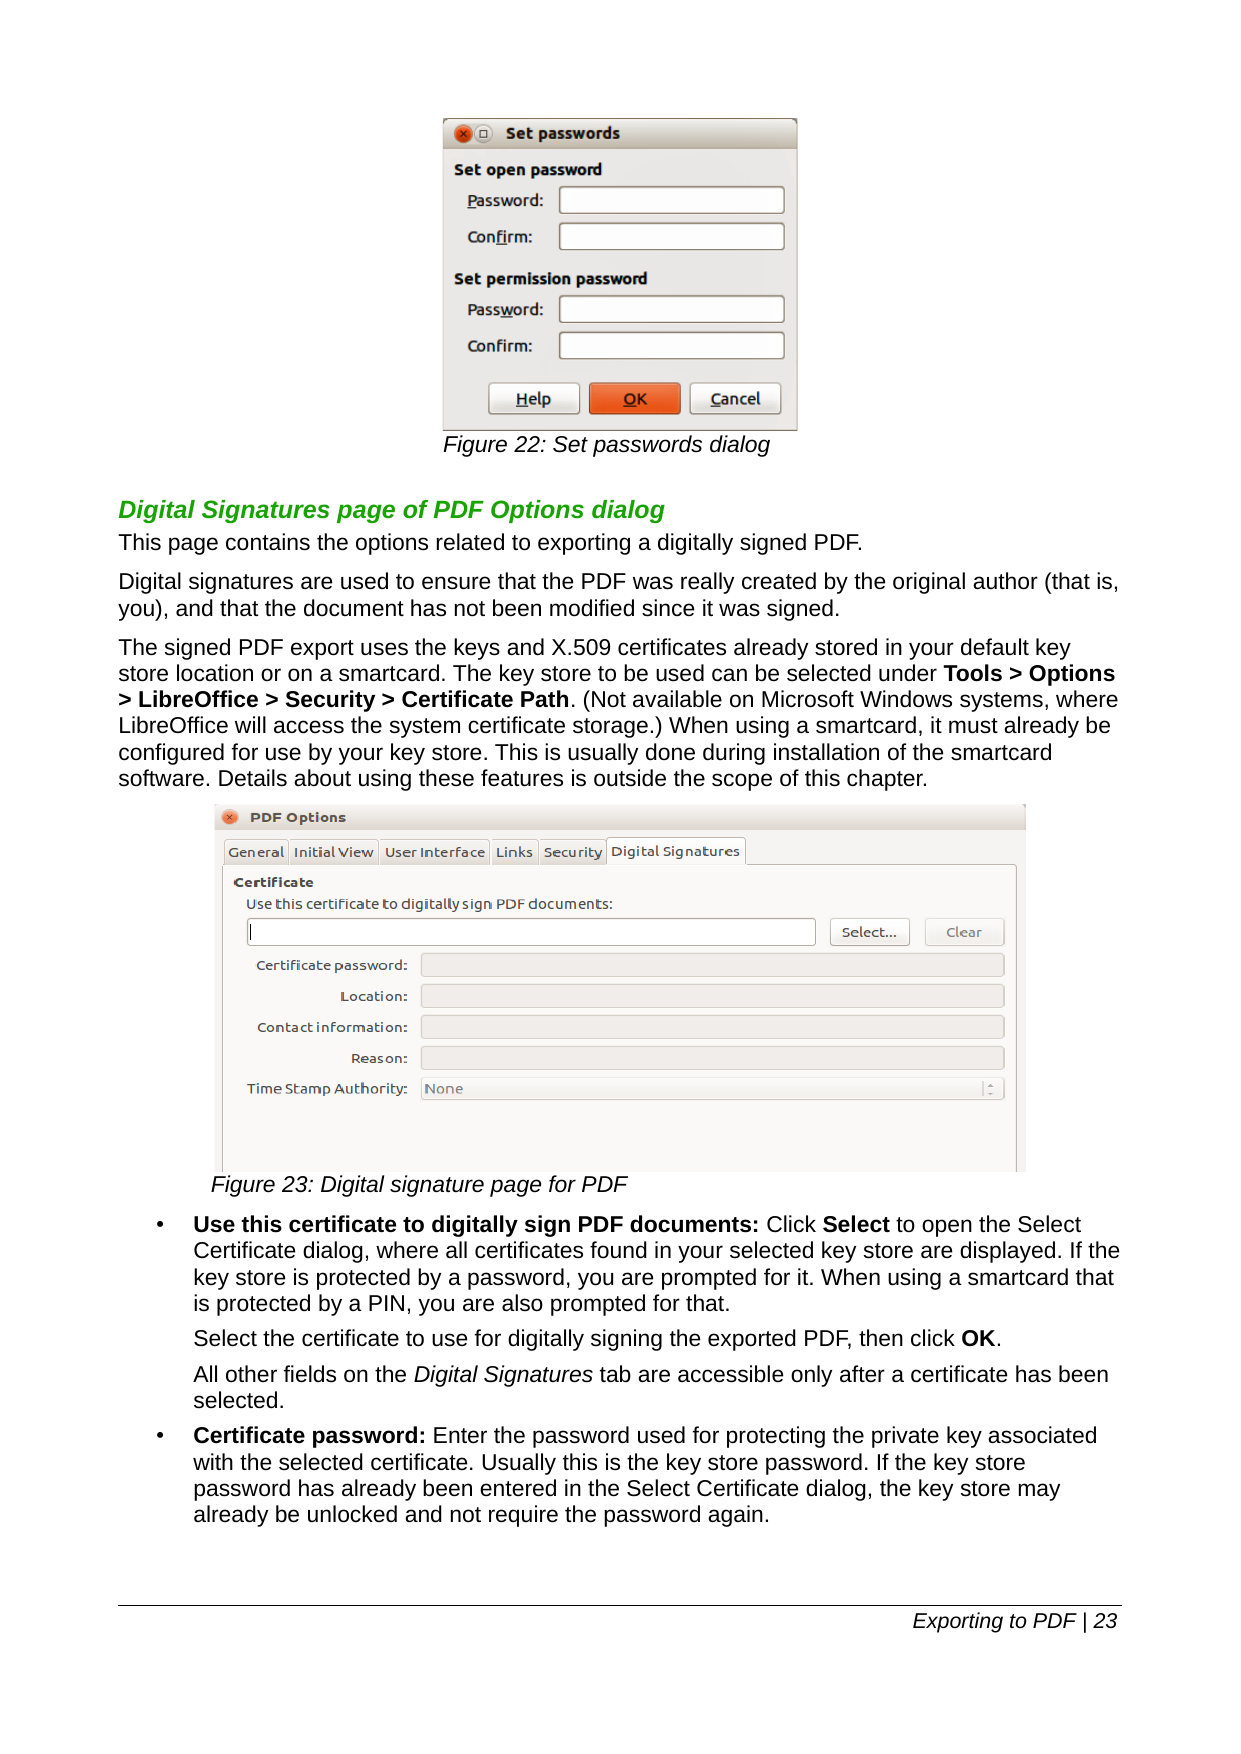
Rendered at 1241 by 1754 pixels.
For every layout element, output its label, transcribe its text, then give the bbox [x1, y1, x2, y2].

subtitle Digital Signatures page of PDF Options dialog [118, 495, 1122, 523]
picture [442, 118, 798, 431]
text The signed PDF export uses the keys and X.509 certificates already stored in your default key store location or on a smartcard. The key store to be used can be selected under Tools > Options > LibreOffice > Security > Certificate Path. (Not available on Microsoft Windows systems, where LibreOffice will access the system certificate storage.) When using a smartcard, it must already be configured for use by your key store. This is usually done during installation of the smartcard software. Details about using these features is outside the scope of this chapter. [118, 633, 1122, 792]
text Figure 22: Set passwords dialog [443, 431, 797, 457]
list All other fields on the Digital Signatures tab are accessible only after a certificate has been selected. [156, 1361, 1122, 1413]
list Use this certificate to digitally sign PDF documents: Click Select to open the Select Certificate dialog, where all certificates found in your selected key store are displayed. If the key store is protected by a password, you are prompted for it. When using a smartcard that is protected by a PIN, you are also prompted for that. [156, 1211, 1122, 1317]
text This page contains the options related to exporting a digitally signed PDF. [118, 529, 1122, 556]
list Select the certificate to use for digitally signing the exported PDF, then click OK. [156, 1325, 1122, 1352]
text Figure 23: Digital signature page for PDF [211, 804, 1030, 1198]
picture [214, 804, 1026, 1172]
list Certificate password: Enter the password used for protecting the private key associated with the selected certificate. Usually this is the key store password. If the key store password has already been entered in the Select Certificate dialog, the key store may already be unlocked and not require the password again. [156, 1422, 1122, 1528]
text Digital signatures are used to ensure that the PDF was really created by the original author (that is, you), and that the document has not been modified since it was signed. [118, 568, 1122, 621]
